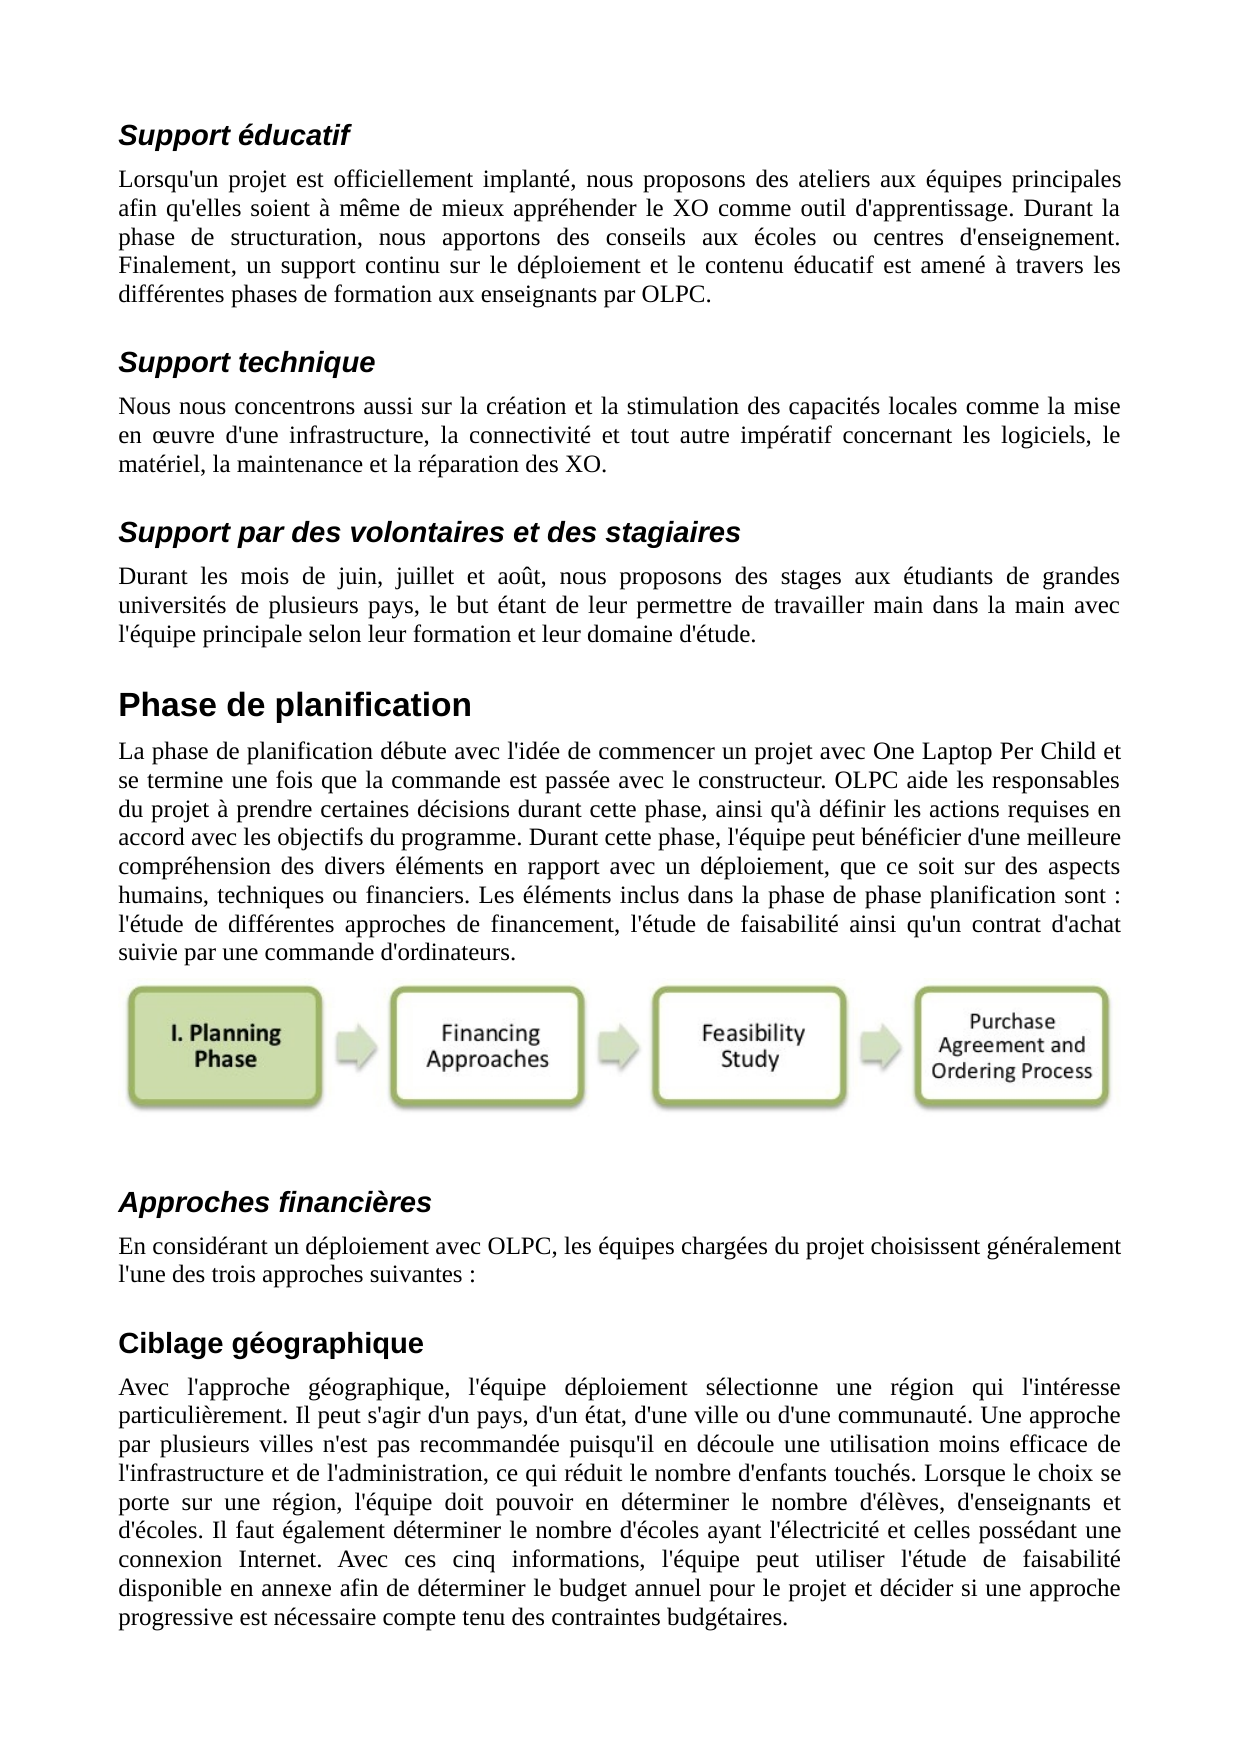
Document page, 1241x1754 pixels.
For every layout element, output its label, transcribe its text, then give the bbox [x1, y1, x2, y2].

text Avec l'approche géographique, l'équipe déploiement sélectionne une région qui l'intéresse particulièrement. Il peut s'agir d'un pays, d'un état, d'une ville ou d'une communauté. Une approche par plusieurs villes n'est pas recommandée puisqu'il en découle une utilisation moins efficace de l'infrastructure et de l'administration, ce qui réduit le nombre d'enfants touchés. Lorsque le choix se porte sur une région, l'équipe doit pouvoir en déterminer le nombre d'élèves, d'enseignants et d'écoles. Il faut également déterminer le nombre d'écoles ayant l'électricité et celles possédant une connexion Internet. Avec ces cinq informations, l'équipe peut utiliser l'étude de faisabilité disponible en annexe afin de déterminer le budget annuel pour le projet et décider si une approche progressive est nécessaire compte tenu des contraintes budgétaires. [118, 1372, 1122, 1631]
text Nous nous concentrons aussi sur la création et la stimulation des capacités locales comme la mise en œuvre d'une infrastructure, la connectivité et tout autre impératif concernant les logiciels, le matériel, la maintenance et la réparation des XO. [118, 391, 1122, 478]
text En considérant un déploiement avec OLPC, les équipes chargées du projet choisissent généralement l'une des trois approches suivantes : [118, 1231, 1122, 1288]
subtitle Support par des volontaires et des stagiaires [118, 515, 1122, 549]
subtitle Phase de planification [118, 685, 1122, 724]
subtitle Support éducatif [118, 118, 1122, 152]
subtitle Support technique [118, 345, 1122, 379]
subtitle Ciblage géographique [118, 1326, 1122, 1359]
text Lorsqu'un projet est officiellement implanté, nous proposons des ateliers aux équipes principales afin qu'elles soient à même de mieux appréhender le XO comme outil d'apprentissage. Durant la phase de structuration, nous apportons des conseils aux écoles ou centres d'enseignement. Finalement, un support continu sur le déploiement et le contenu éducatif est amené à travers les différentes phases de formation aux enseignants par OLPC. [118, 164, 1122, 308]
subtitle Approches financières [118, 1185, 1122, 1218]
text Durant les mois de juin, juillet et août, nous proposons des stages aux étudiants de grandes universités de plusieurs pays, le but étant de leur permettre de travailler main dans la main avec l'équipe principale selon leur formation et leur domaine d'étude. [118, 561, 1122, 647]
text La phase de planification débute avec l'idée de commencer un projet avec One Laptop Per Child et se termine une fois que la commande est passée avec le constructeur. OLPC aide les responsables du projet à prendre certaines décisions durant cette phase, ainsi qu'à définir les actions requises en accord avec les objectifs du programme. Durant cette phase, l'équipe peut bénéficier d'une meilleure compréhension des divers éléments en rapport avec un déploiement, que ce soit sur des aspects humains, techniques ou financiers. Les éléments inclus dans la phase de phase planification sont : l'étude de différentes approches de financement, l'étude de faisabilité ainsi qu'un contrat d'achat suivie par une commande d'ordinateurs. [118, 736, 1122, 966]
picture [118, 978, 1123, 1119]
